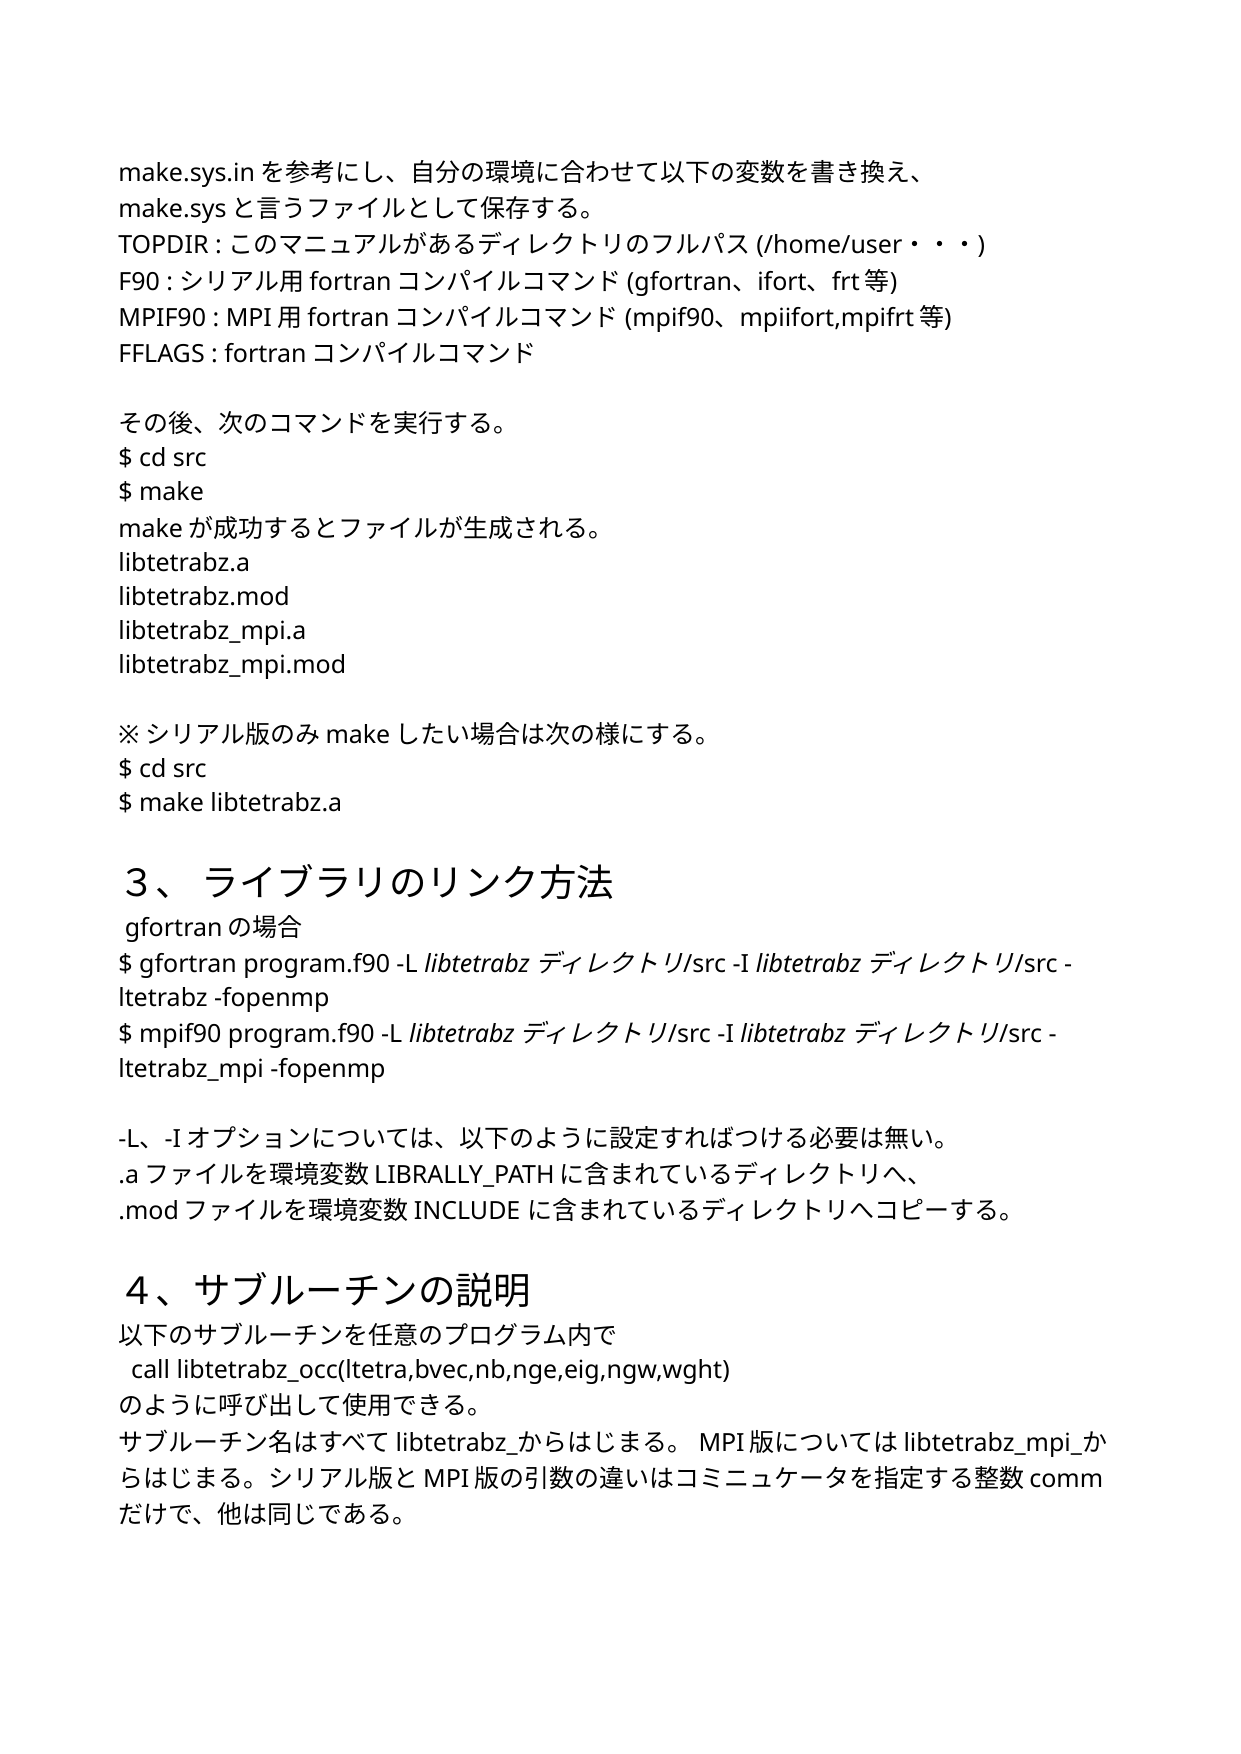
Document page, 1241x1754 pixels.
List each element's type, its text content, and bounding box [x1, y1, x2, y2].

text ３、 ライブラリのリンク方法 [118, 853, 1122, 907]
text .modファイルを環境変数INCLUDE に含まれているディレクトリへコピーする。 [118, 1191, 1122, 1227]
text make.sys.inを参考にし、自分の環境に合わせて以下の変数を書き換え、 [118, 152, 1122, 188]
text libtetrabz_mpi.a [118, 612, 1122, 647]
text libtetrabz.mod [118, 578, 1122, 612]
text ※ シリアル版のみmakeしたい場合は次の様にする。 [118, 715, 1122, 751]
text $ make libtetrabz.a [118, 785, 1122, 819]
text $ cd src [118, 440, 1122, 474]
text FFLAGS : fortranコンパイルコマンド [118, 333, 1122, 370]
text TOPDIR : このマニュアルがあるディレクトリのフルパス (/home/user・・・) [118, 225, 1122, 261]
text call libtetrabz_occ(ltetra,bvec,nb,nge,eig,ngw,wght) [118, 1352, 1122, 1386]
text libtetrabz.a [118, 544, 1122, 578]
text $ cd src [118, 751, 1122, 785]
text make.sysと言うファイルとして保存する。 [118, 188, 1122, 225]
text F90 : シリアル用fortranコンパイルコマンド (gfortran、ifort、frt等) [118, 261, 1122, 297]
text $ gfortran program.f90 -L libtetrabzディレクトリ/src -I libtetrabzディレクトリ/src -ltetrabz -fopenmp [118, 944, 1122, 1014]
text ４、サブルーチンの説明 [118, 1261, 1122, 1315]
text libtetrabz_mpi.mod [118, 647, 1122, 681]
text のように呼び出して使用できる。 [118, 1386, 1122, 1422]
text gfortranの場合 [118, 907, 1122, 944]
text 以下のサブルーチンを任意のプログラム内で [118, 1315, 1122, 1352]
text その後、次のコマンドを実行する。 [118, 404, 1122, 440]
text $ mpif90 program.f90 -L libtetrabzディレクトリ/src -I libtetrabzディレクトリ/src -ltetrabz_mpi -fopenmp [118, 1014, 1122, 1084]
text .aファイルを環境変数LIBRALLY_PATHに含まれているディレクトリへ、 [118, 1154, 1122, 1191]
text サブルーチン名はすべてlibtetrabz_からはじまる。 MPI版についてはlibtetrabz_mpi_からはじまる。シリアル版とMPI版の引数の違いはコミニュケータを指定する整数commだけで、他は同じである。 [118, 1422, 1122, 1531]
text -L、-Iオプションについては、以下のように設定すればつける必要は無い。 [118, 1118, 1122, 1154]
text MPIF90 : MPI用fortranコンパイルコマンド (mpif90、mpiifort,mpifrt等) [118, 297, 1122, 333]
text $ make [118, 474, 1122, 508]
text makeが成功するとファイルが生成される。 [118, 508, 1122, 544]
